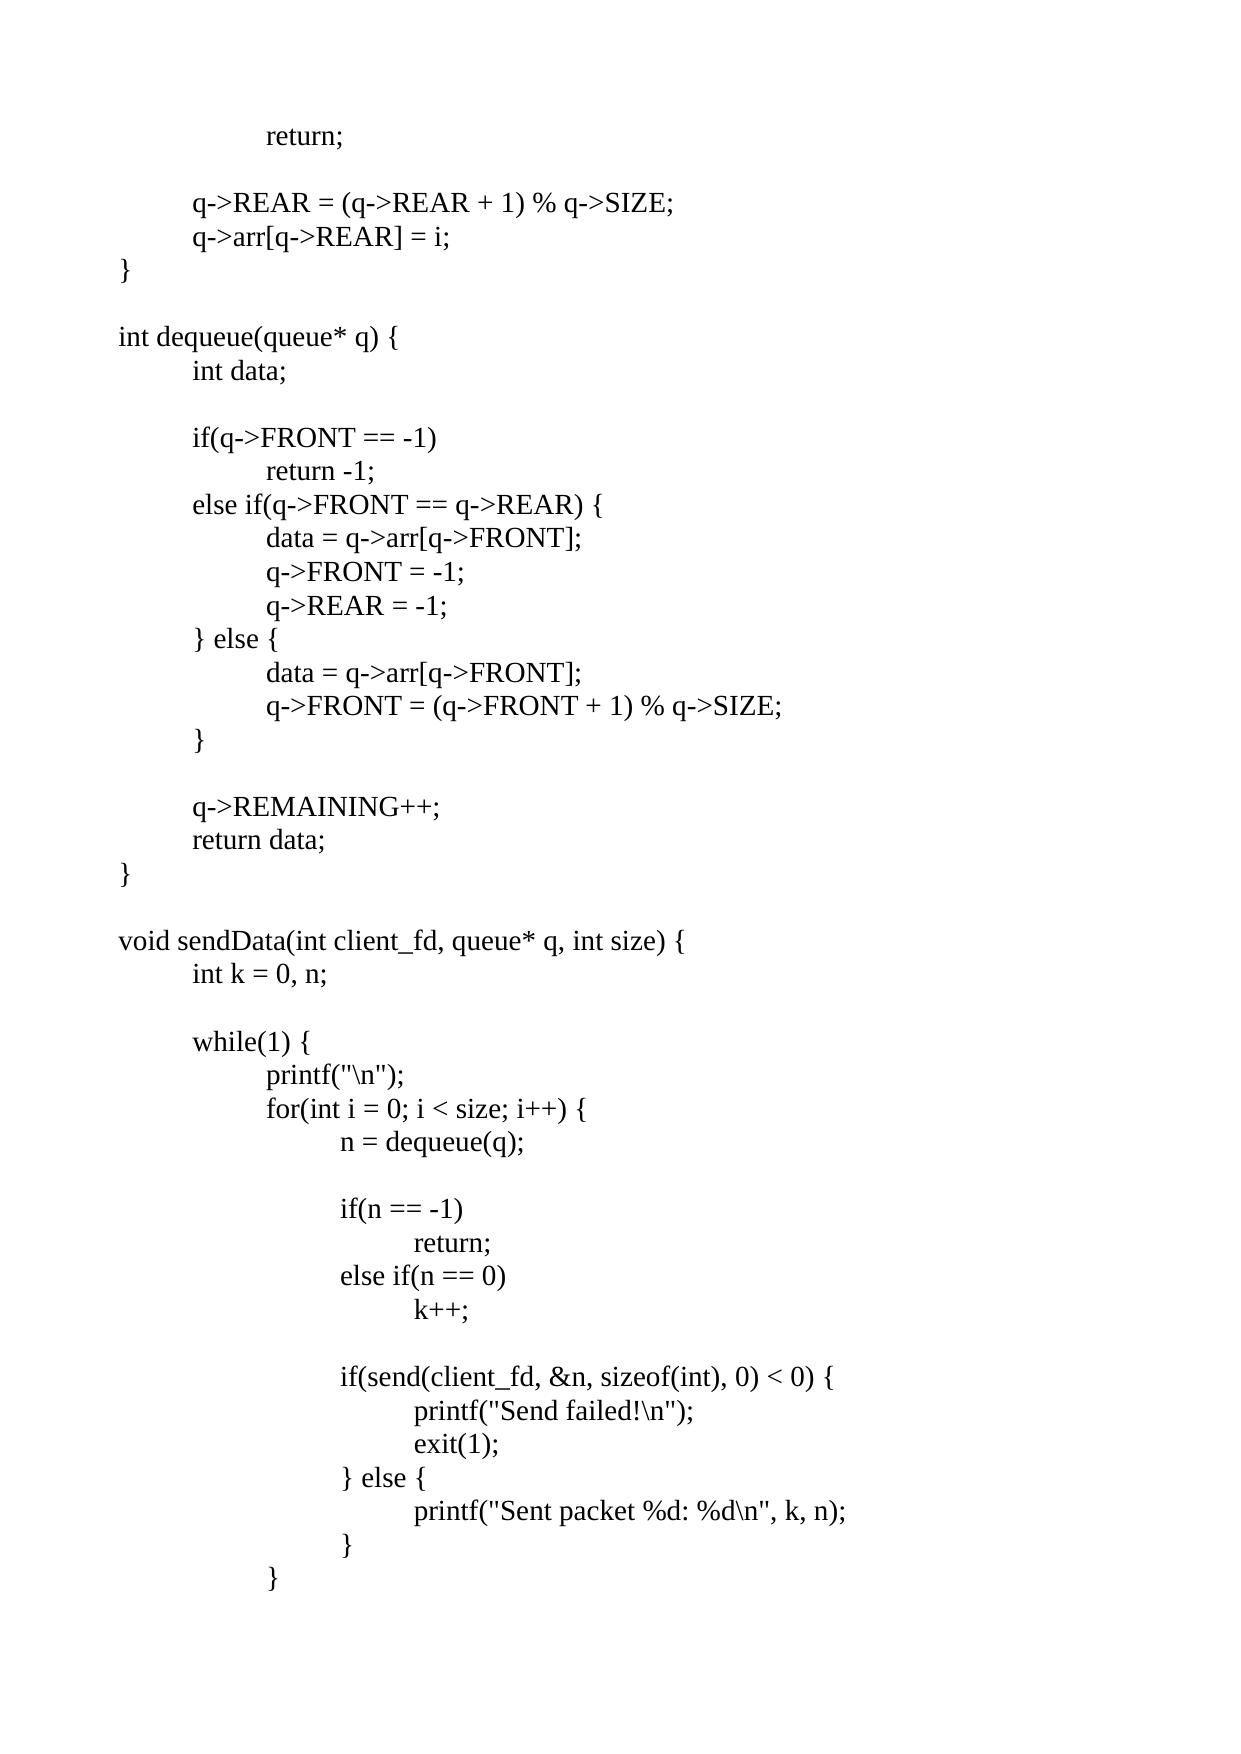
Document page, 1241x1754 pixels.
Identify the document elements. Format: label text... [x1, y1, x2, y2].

text q->REAR = (q->REAR + 1) % q->SIZE; [118, 185, 1122, 219]
text return; [118, 118, 1122, 152]
text printf("\n"); [118, 1057, 1122, 1091]
text q->FRONT = -1; [118, 554, 1122, 588]
text } else { [118, 1460, 1122, 1493]
text } [118, 722, 1122, 755]
text printf("Sent packet %d: %d\n", k, n); [118, 1493, 1122, 1527]
text int dequeue(queue* q) { [118, 319, 1122, 353]
text } else { [118, 621, 1122, 655]
text printf("Send failed!\n"); [118, 1393, 1122, 1426]
text } [118, 252, 1122, 286]
text int data; [118, 353, 1122, 386]
text else if(n == 0) [118, 1258, 1122, 1292]
text data = q->arr[q->FRONT]; [118, 655, 1122, 688]
text return data; [118, 822, 1122, 856]
text while(1) { [118, 1024, 1122, 1057]
text data = q->arr[q->FRONT]; [118, 521, 1122, 554]
text void sendData(int client_fd, queue* q, int size) { [118, 923, 1122, 957]
text if(q->FRONT == -1) [118, 420, 1122, 453]
text int k = 0, n; [118, 957, 1122, 990]
text q->REMAINING++; [118, 789, 1122, 822]
text n = dequeue(q); [118, 1124, 1122, 1158]
text q->arr[q->REAR] = i; [118, 219, 1122, 252]
text for(int i = 0; i < size; i++) { [118, 1091, 1122, 1124]
text if(n == -1) [118, 1191, 1122, 1225]
text return; [118, 1225, 1122, 1258]
text if(send(client_fd, &n, sizeof(int), 0) < 0) { [118, 1359, 1122, 1393]
text } [118, 856, 1122, 889]
text k++; [118, 1292, 1122, 1326]
text } [118, 1527, 1122, 1560]
text else if(q->FRONT == q->REAR) { [118, 487, 1122, 521]
text q->FRONT = (q->FRONT + 1) % q->SIZE; [118, 688, 1122, 722]
text return -1; [118, 453, 1122, 487]
text } [118, 1560, 1122, 1594]
text exit(1); [118, 1426, 1122, 1460]
text q->REAR = -1; [118, 588, 1122, 621]
